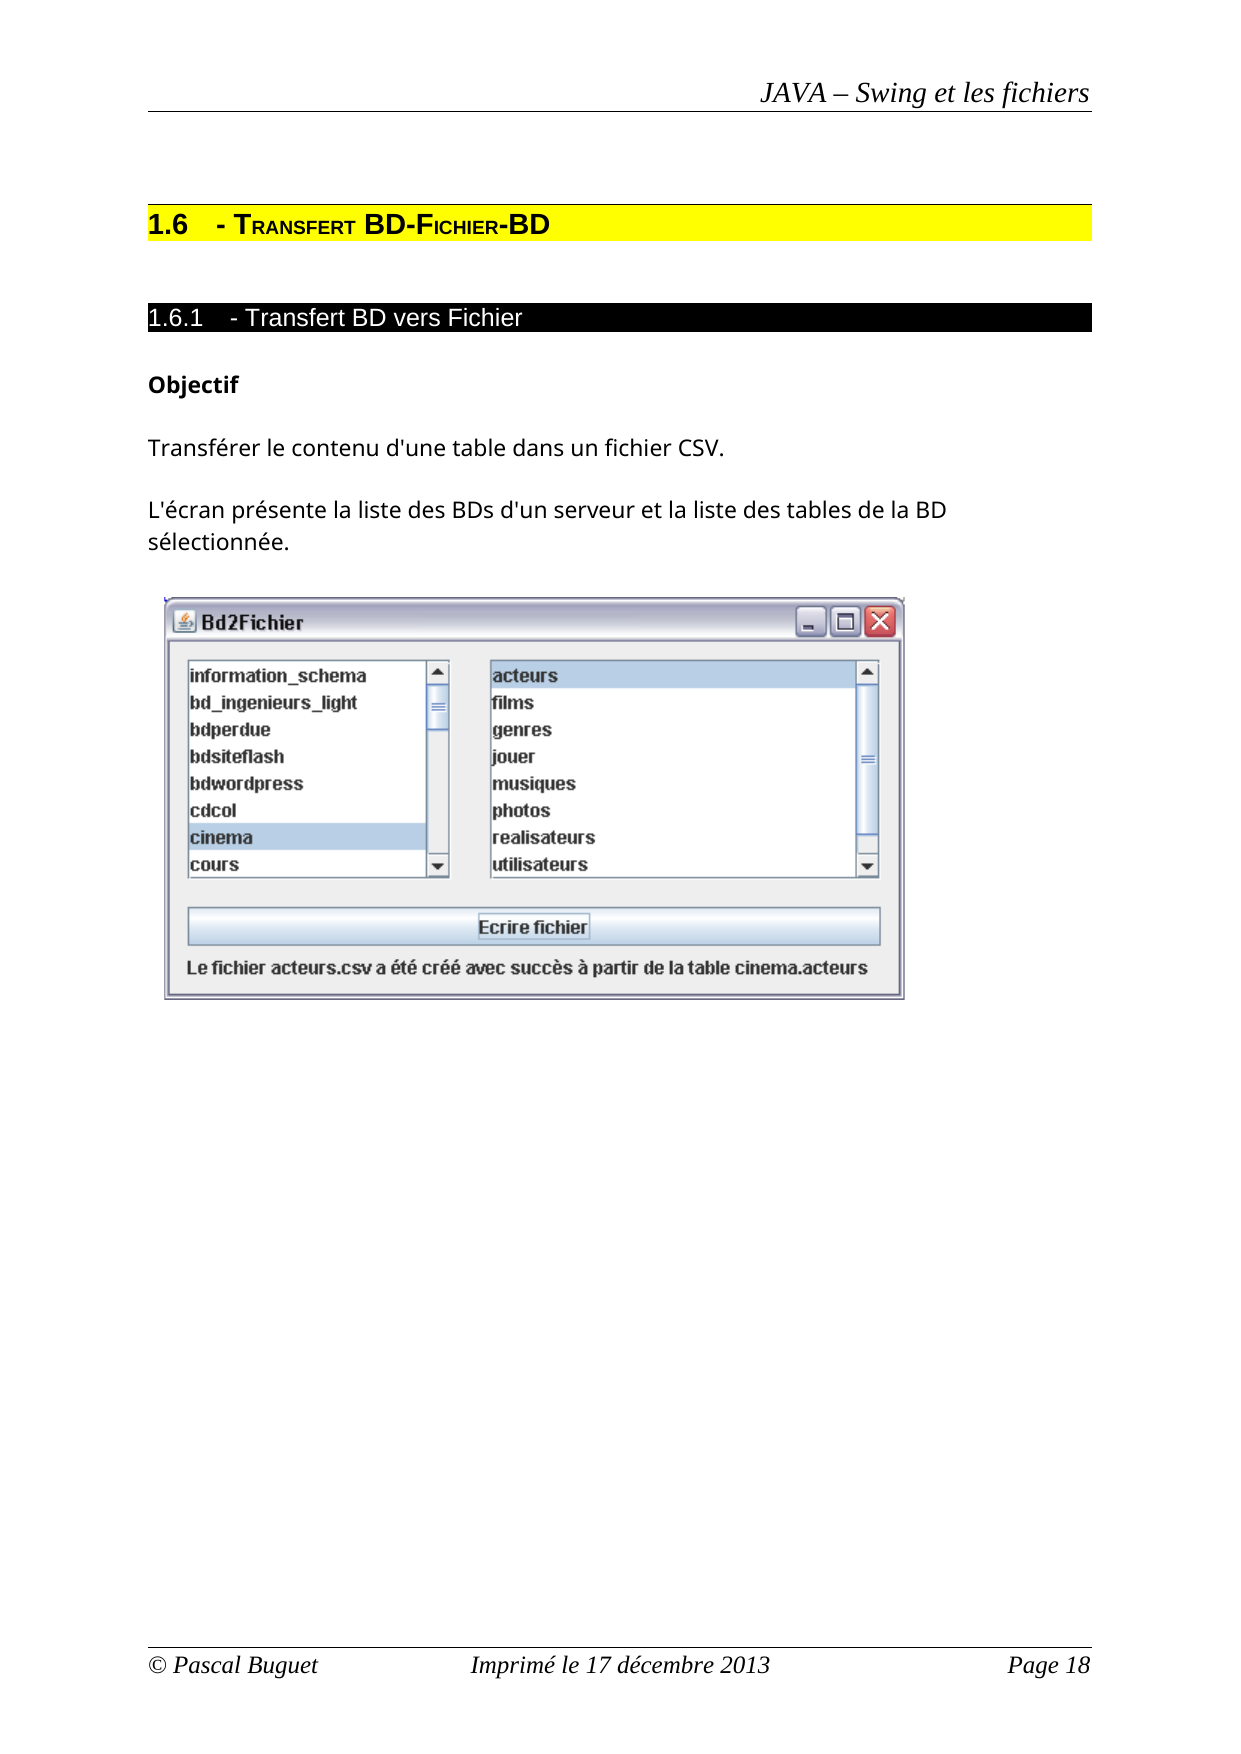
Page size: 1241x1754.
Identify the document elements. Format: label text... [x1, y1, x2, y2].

picture [164, 597, 905, 1000]
subtitle - Transfert BD-Fichier-BD [148, 205, 1092, 241]
text Objectif [148, 369, 1092, 401]
subtitle - Transfert BD vers Fichier [148, 303, 1092, 332]
text Transférer le contenu d'une table dans un fichier CSV. [148, 432, 1092, 463]
text L'écran présente la liste des BDs d'un serveur et la liste des tables de la BD sélectionnée. [148, 494, 1092, 557]
